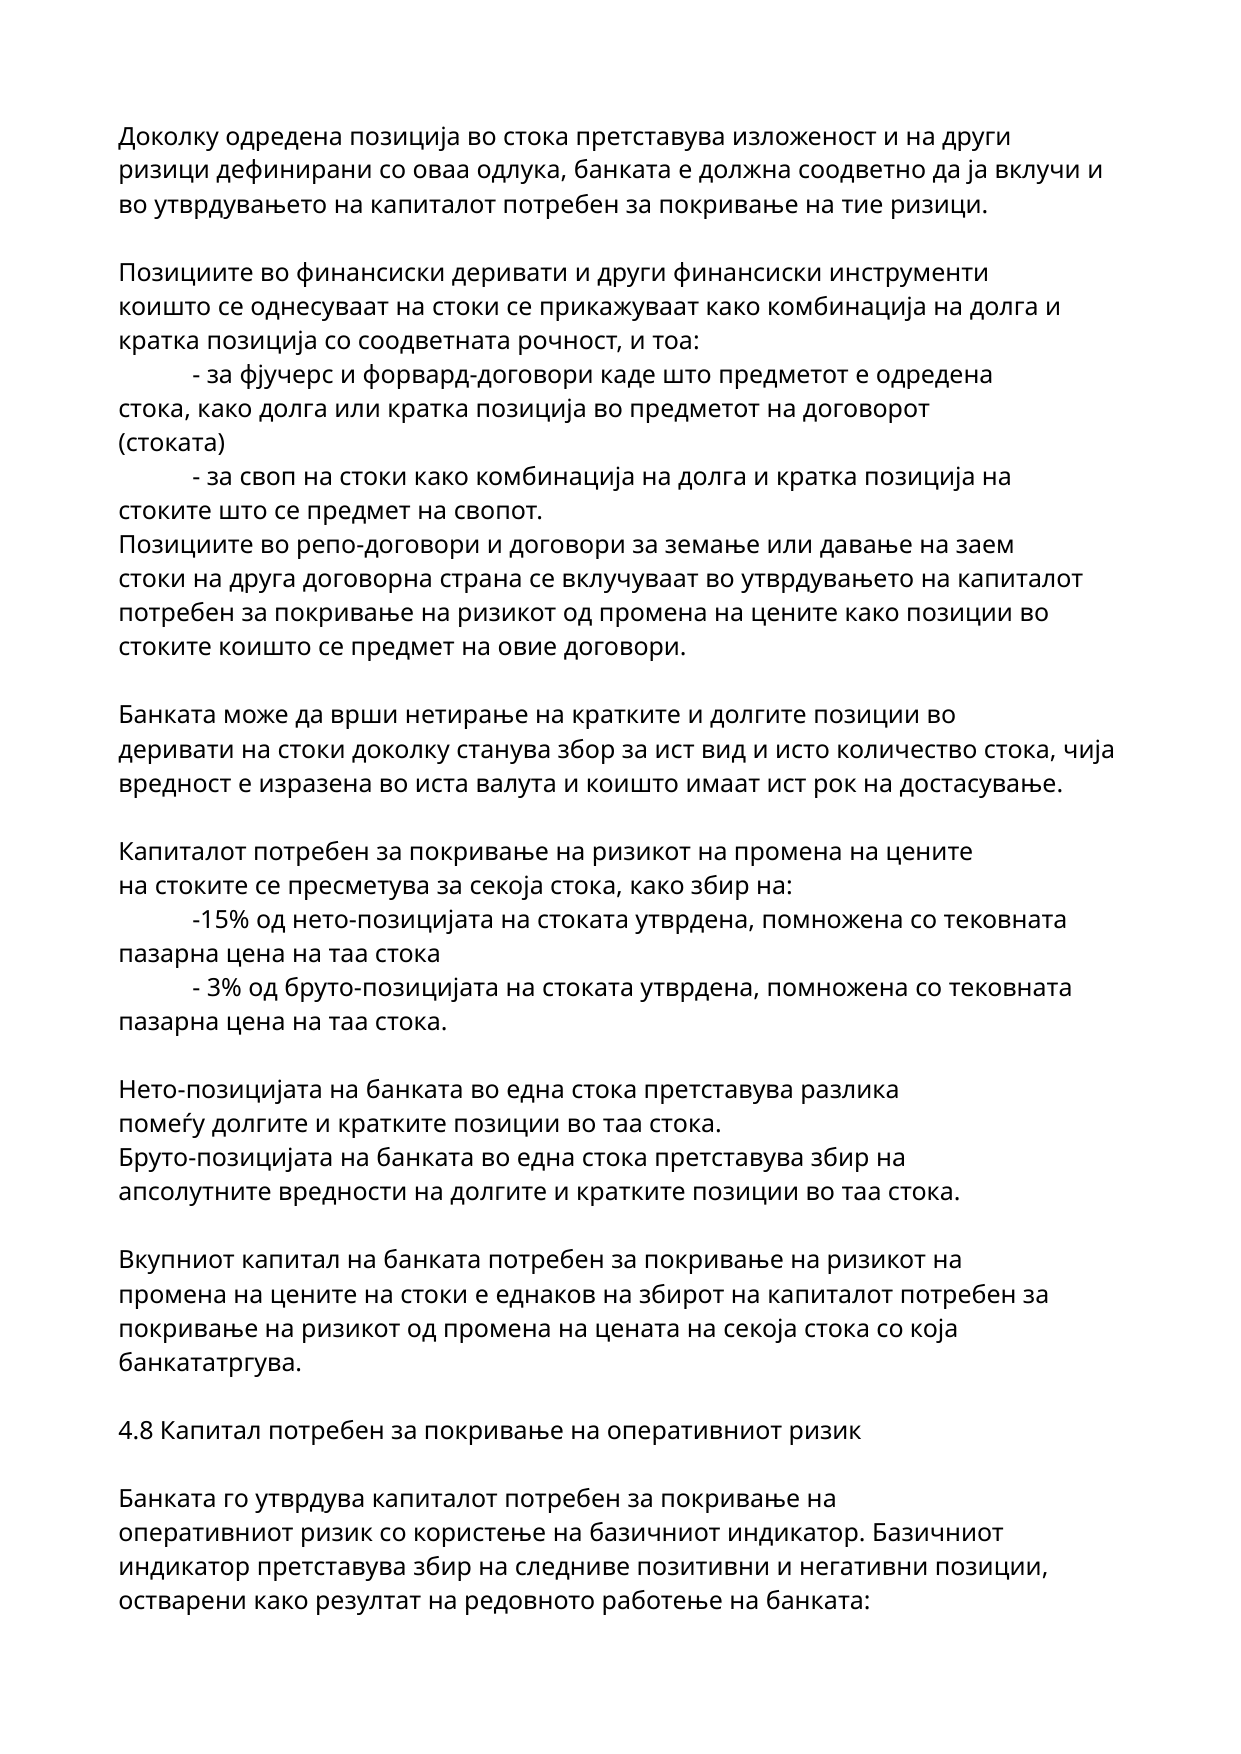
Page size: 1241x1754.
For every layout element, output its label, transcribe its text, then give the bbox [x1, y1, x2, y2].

text оперативниот ризик со користење на базичниот индикатор. Базичниот индикатор претставува збир на следниве позитивни и негативни позиции, остварени како резултат на редовното работење на банката: [118, 1515, 1122, 1617]
text стока, како долга или кратка позиција во предметот на договорот [118, 391, 1122, 425]
text банкататргува. [118, 1344, 1122, 1378]
text Вкупниот капитал на банката потребен за покривање на ризикот на [118, 1242, 1122, 1276]
text - за своп на стоки како комбинација на долга и кратка позиција на [118, 459, 1122, 493]
text -15% од нето-позицијата на стоката утврдена, помножена со тековната пазарна цена на таа стока [118, 902, 1122, 970]
text стоки на друга договорна страна се вклучуваат во утврдувањето на капиталот потребен за покривање на ризикот од промена на цените како позиции во стоките коишто се предмет на овие договори. [118, 561, 1122, 663]
text деривати на стоки доколку станува збор за ист вид и исто количество стока, чија вредност е изразена во иста валута и коишто имаат ист рок на достасување. [118, 731, 1122, 799]
text Бруто-позицијата на банката во една стока претставува збир на [118, 1140, 1122, 1174]
text Капиталот потребен за покривање на ризикот на промена на цените [118, 833, 1122, 867]
text 4.8 Капитал потребен за покривање на оперативниот ризик [118, 1412, 1122, 1447]
text Позициите во финансиски деривати и други финансиски инструменти [118, 254, 1122, 288]
text Банката го утврдува капиталот потребен за покривање на [118, 1481, 1122, 1515]
text Доколку одредена позиција во стока претставува изложеност и на други [118, 118, 1122, 152]
text Нето-позицијата на банката во една стока претставува разлика [118, 1072, 1122, 1106]
text Банката може да врши нетирање на кратките и долгите позиции во [118, 697, 1122, 731]
text ризици дефинирани со оваа одлука, банката е должна соодветно да ја вклучи и во утврдувањето на капиталот потребен за покривање на тие ризици. [118, 152, 1122, 220]
text - 3% од бруто-позицијата на стоката утврдена, помножена со тековната пазарна цена на таа стока. [118, 970, 1122, 1038]
text апсолутните вредности на долгите и кратките позиции во таа стока. [118, 1174, 1122, 1208]
text стоките што се предмет на свопот. [118, 493, 1122, 527]
text Позициите во репо-договори и договори за земање или давање на заем [118, 527, 1122, 561]
text - за фјучерс и форвард-договори каде што предметот е одредена [118, 357, 1122, 391]
text помеѓу долгите и кратките позиции во таа стока. [118, 1106, 1122, 1140]
text коишто се однесуваат на стоки се прикажуваат како комбинација на долга и кратка позиција со соодветната рочност, и тоа: [118, 288, 1122, 357]
text на стоките се пресметува за секоја стока, како збир на: [118, 867, 1122, 902]
text (стоката) [118, 425, 1122, 459]
text промена на цените на стоки е еднаков на збирот на капиталот потребен за покривање на ризикот од промена на цената на секоја стока со која [118, 1276, 1122, 1344]
